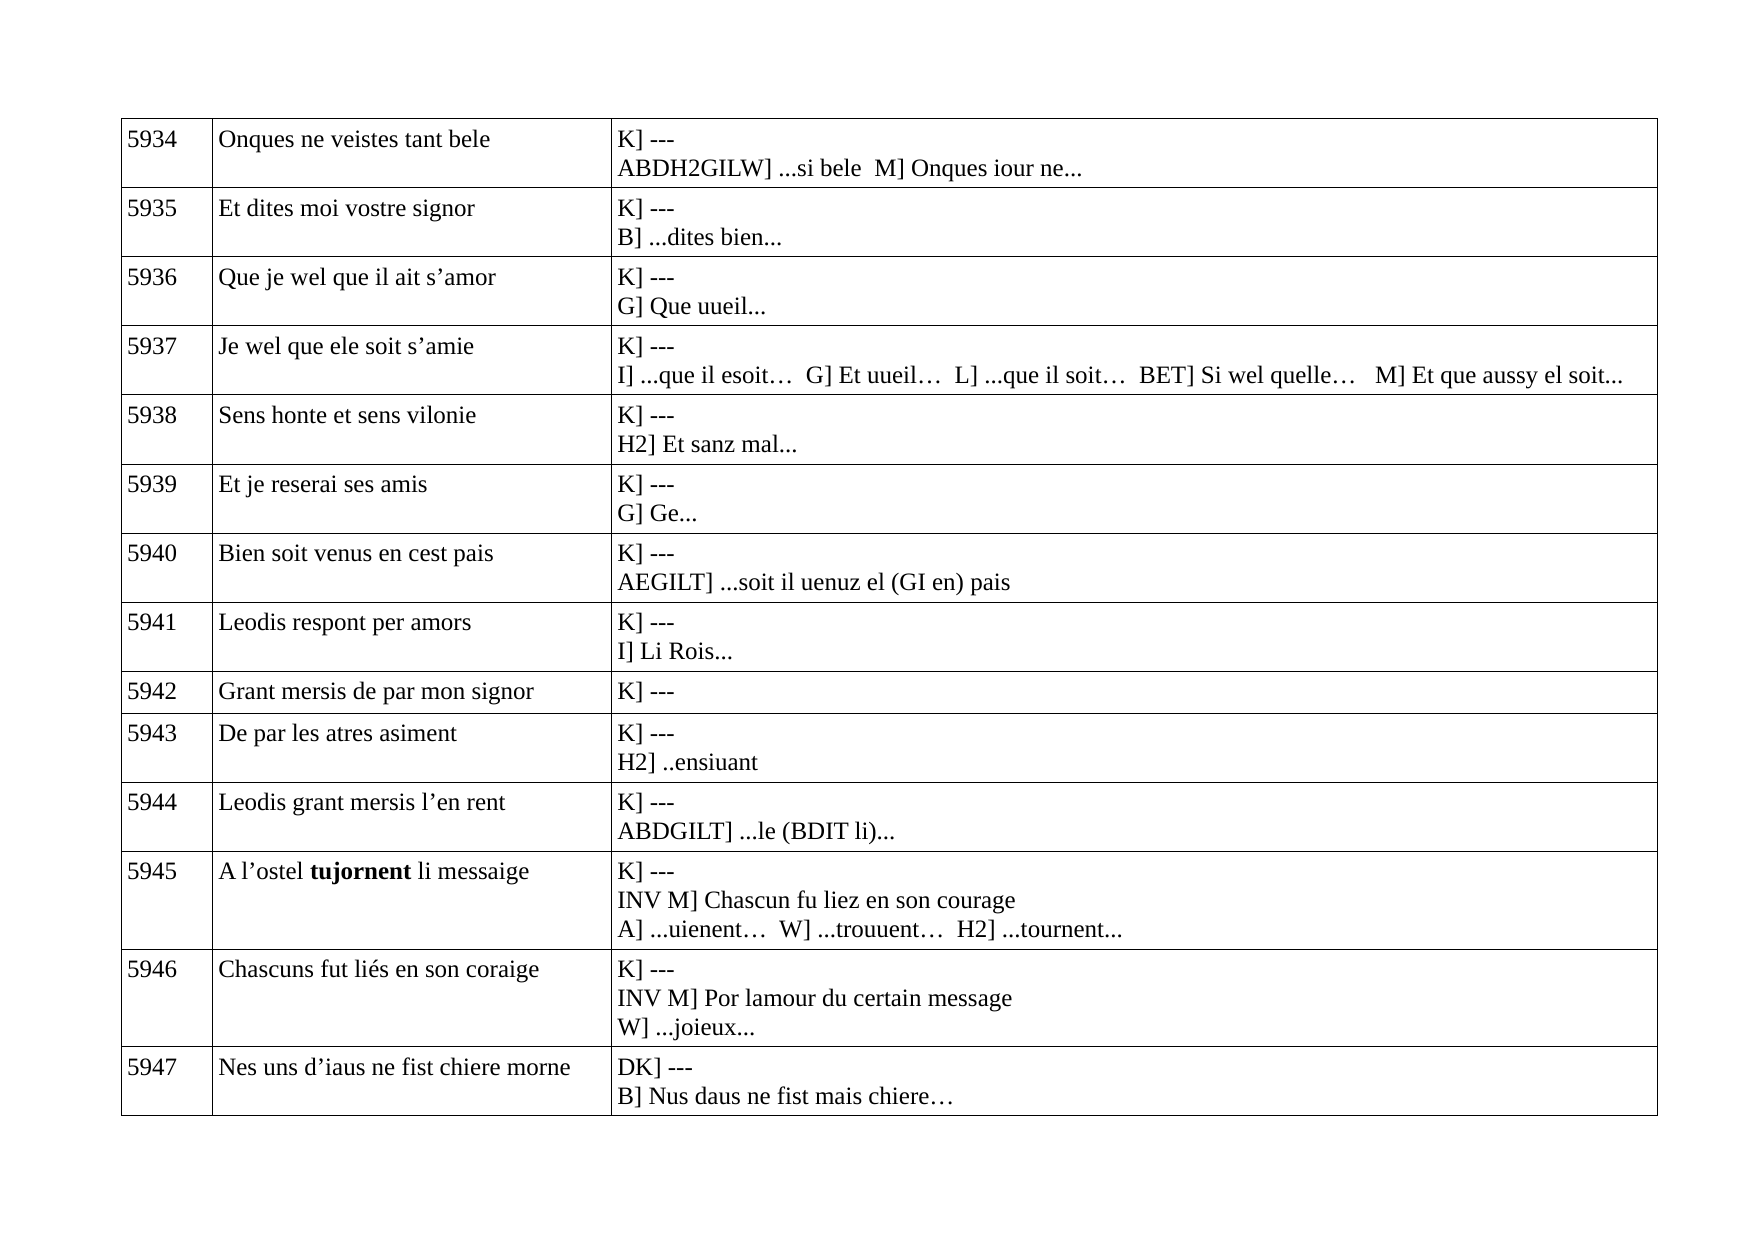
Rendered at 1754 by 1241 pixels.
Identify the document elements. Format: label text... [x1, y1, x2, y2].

table_cell Onques ne veistes tant bele [213, 119, 611, 187]
table_cell 5937 [122, 326, 212, 394]
table_cell A l’ostel tujornent li messaige [213, 852, 611, 948]
table_cell 5936 [122, 257, 212, 325]
table_cell K] --- G] Ge... [612, 465, 1657, 532]
table_cell 5947 [122, 1047, 212, 1115]
table_cell Chascuns fut liés en son coraige [213, 950, 611, 1046]
table_cell Bien soit venus en cest pais [213, 534, 611, 602]
table_cell 5943 [122, 714, 212, 782]
table_cell K] --- I] ...que il esoit… G] Et uueil… L] ...que il soit… BET] Si wel quelle… M] Et que aussy el soit... [612, 326, 1657, 394]
table_cell Et dites moi vostre signor [213, 188, 611, 256]
table_cell 5939 [122, 465, 212, 532]
table_cell K] --- AEGILT] ...soit il uenuz el (GI en) pais [612, 534, 1657, 602]
table_cell K] --- B] ...dites bien... [612, 188, 1657, 256]
table_cell De par les atres asiment [213, 714, 611, 782]
table_cell DK] --- B] Nus daus ne fist mais chiere… [612, 1047, 1657, 1115]
table_cell K] --- H2] Et sanz mal... [612, 395, 1657, 463]
table_cell Que je wel que il ait s’amor [213, 257, 611, 325]
table_cell Leodis grant mersis l’en rent [213, 783, 611, 851]
table_cell Leodis respont per amors [213, 603, 611, 671]
table_cell K] --- G] Que uueil... [612, 257, 1657, 325]
table_cell 5940 [122, 534, 212, 602]
table_cell 5935 [122, 188, 212, 256]
table_cell 5944 [122, 783, 212, 851]
table_cell Et je reserai ses amis [213, 465, 611, 532]
table_cell 5946 [122, 950, 212, 1046]
table_cell 5941 [122, 603, 212, 671]
table_cell 5942 [122, 672, 212, 712]
table_cell Sens honte et sens vilonie [213, 395, 611, 463]
table_cell 5934 [122, 119, 212, 187]
table_cell K] --- INV M] Chascun fu liez en son courage A] ...uienent… W] ...trouuent… H2] ...tournent... [612, 852, 1657, 948]
table_cell K] --- I] Li Rois... [612, 603, 1657, 671]
table_cell K] --- INV M] Por lamour du certain message W] ...joieux... [612, 950, 1657, 1046]
table_cell K] --- ABDGILT] ...le (BDIT li)... [612, 783, 1657, 851]
table_cell 5938 [122, 395, 212, 463]
table_cell K] --- ABDH2GILW] ...si bele M] Onques iour ne... [612, 119, 1657, 187]
table_cell K] --- [612, 672, 1657, 712]
table_cell Grant mersis de par mon signor [213, 672, 611, 712]
table_cell K] --- H2] ..ensiuant [612, 714, 1657, 782]
table_cell Je wel que ele soit s’amie [213, 326, 611, 394]
table_cell Nes uns d’iaus ne fist chiere morne [213, 1047, 611, 1115]
table_cell 5945 [122, 852, 212, 948]
